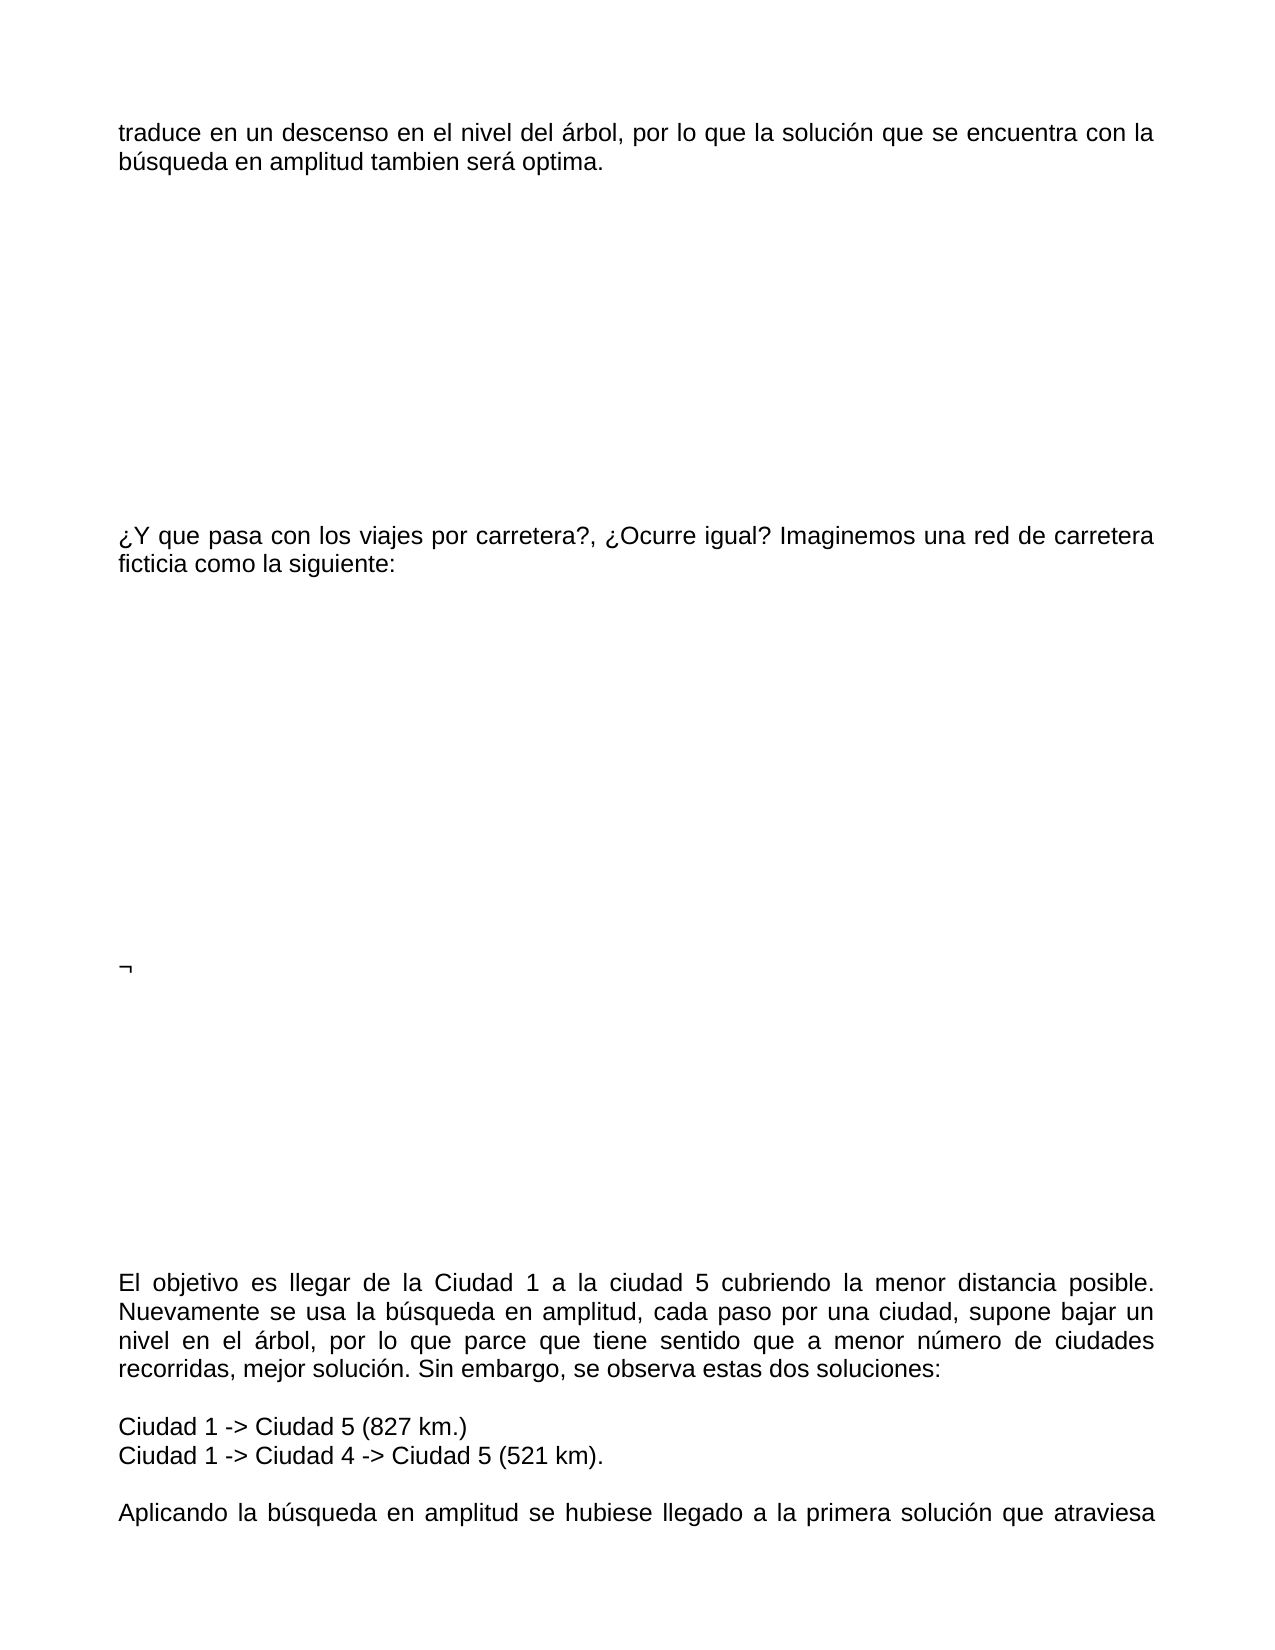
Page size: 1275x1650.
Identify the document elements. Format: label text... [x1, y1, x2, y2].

text Ciudad 1 -> Ciudad 5 (827 km.) [118, 1412, 1157, 1441]
text Ciudad 1 -> Ciudad 4 -> Ciudad 5 (521 km). [118, 1441, 1157, 1469]
text traduce en un descenso en el nivel del árbol, por lo que la solución que se encuentra con la búsqueda en amplitud tambien será optima. [118, 118, 1157, 176]
text ¿Y que pasa con los viajes por carretera?, ¿Ocurre igual? Imaginemos una red de carretera ficticia como la siguiente: [118, 521, 1157, 578]
text Aplicando la búsqueda en amplitud se hubiese llegado a la primera solución que atraviesa [118, 1498, 1157, 1527]
text ¬ [118, 952, 1157, 981]
text El objetivo es llegar de la Ciudad 1 a la ciudad 5 cubriendo la menor distancia posible. Nuevamente se usa la búsqueda en amplitud, cada paso por una ciudad, supone bajar un nivel en el árbol, por lo que parce que tiene sentido que a menor número de ciudades recorridas, mejor solución. Sin embargo, se observa estas dos soluciones: [118, 1268, 1157, 1383]
